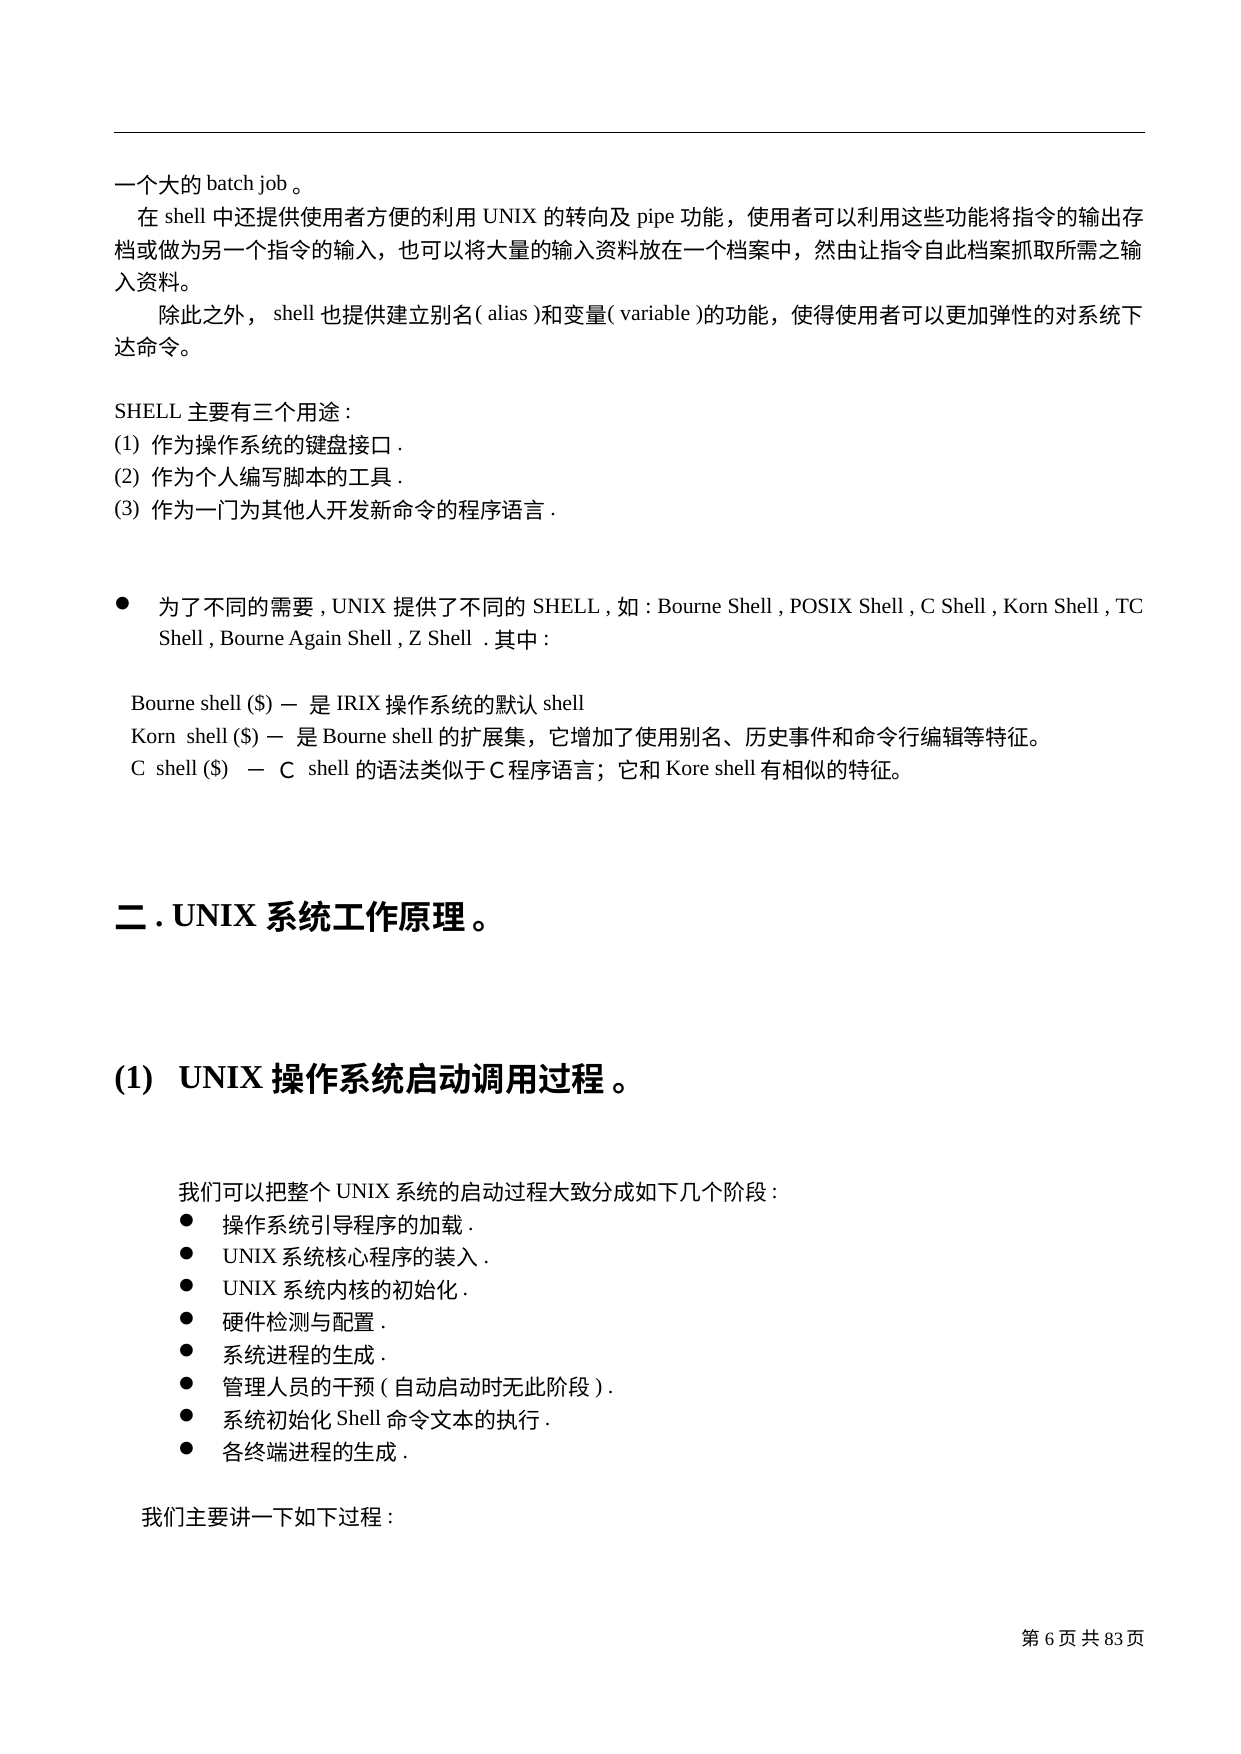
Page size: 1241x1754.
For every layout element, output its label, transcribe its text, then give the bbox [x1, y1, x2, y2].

list 作为一门为其他人开发新命令的程序语言 . [114, 487, 1145, 519]
text 我们可以把整个UNIX系统的启动过程大致分成如下几个阶段 : [178, 1169, 1145, 1202]
list 作为操作系统的键盘接口 . [114, 422, 1145, 454]
list 系统进程的生成 . [178, 1332, 1145, 1364]
subtitle 二 . UNIX 系统工作原理 。 [114, 877, 1145, 942]
list 各终端进程的生成 . [178, 1429, 1145, 1462]
text 我们主要讲一下如下过程 : [114, 1494, 1145, 1527]
list 操作系统引导程序的加载 . [178, 1202, 1145, 1234]
list UNIX 系统内核的初始化 . [178, 1267, 1145, 1299]
list UNIX系统核心程序的装入 . [178, 1234, 1145, 1267]
text C shell ($) － Ｃ shell 的语法类似于Ｃ程序语言；它和Kore shell有相似的特征。 [114, 747, 1145, 779]
list 硬件检测与配置 . [178, 1299, 1145, 1332]
text SHELL 主要有三个用途 : [114, 389, 1145, 422]
text Korn shell ($) － 是Bourne shell 的扩展集，它增加了使用别名、历史事件和命令行编辑等特征。 [114, 714, 1145, 747]
text 在 shell 中还提供使用者方便的利用 UNIX 的转向及 pipe 功能，使用者可以利用这些功能将指令的输出存档或做为另一个指令的输入，也可以将大量的输入资料放在一个档案中，然由让指令自此档案抓取所需之输入资料。 [114, 194, 1145, 292]
text 一个大的 batch job 。 [114, 162, 1145, 194]
list 管理人员的干预 ( 自动启动时无此阶段 ) . [178, 1364, 1145, 1397]
text 除此之外， shell 也提供建立别名( alias )和变量( variable )的功能，使得使用者可以更加弹性的对系统下达命令。 [114, 292, 1145, 357]
list 作为个人编写脚本的工具 . [114, 454, 1145, 487]
text Bourne shell ($) － 是IRIX操作系统的默认shell [114, 682, 1145, 714]
subtitle UNIX 操作系统启动调用过程 。 [114, 1039, 1145, 1104]
list 系统初始化Shell 命令文本的执行 . [178, 1397, 1145, 1429]
list 为了不同的需要 , UNIX 提供了不同的 SHELL , 如 : Bourne Shell , POSIX Shell , C Shell , Korn Shell , TC Shell , Bourne Again Shell , Z Shell . 其中 : [114, 584, 1145, 649]
